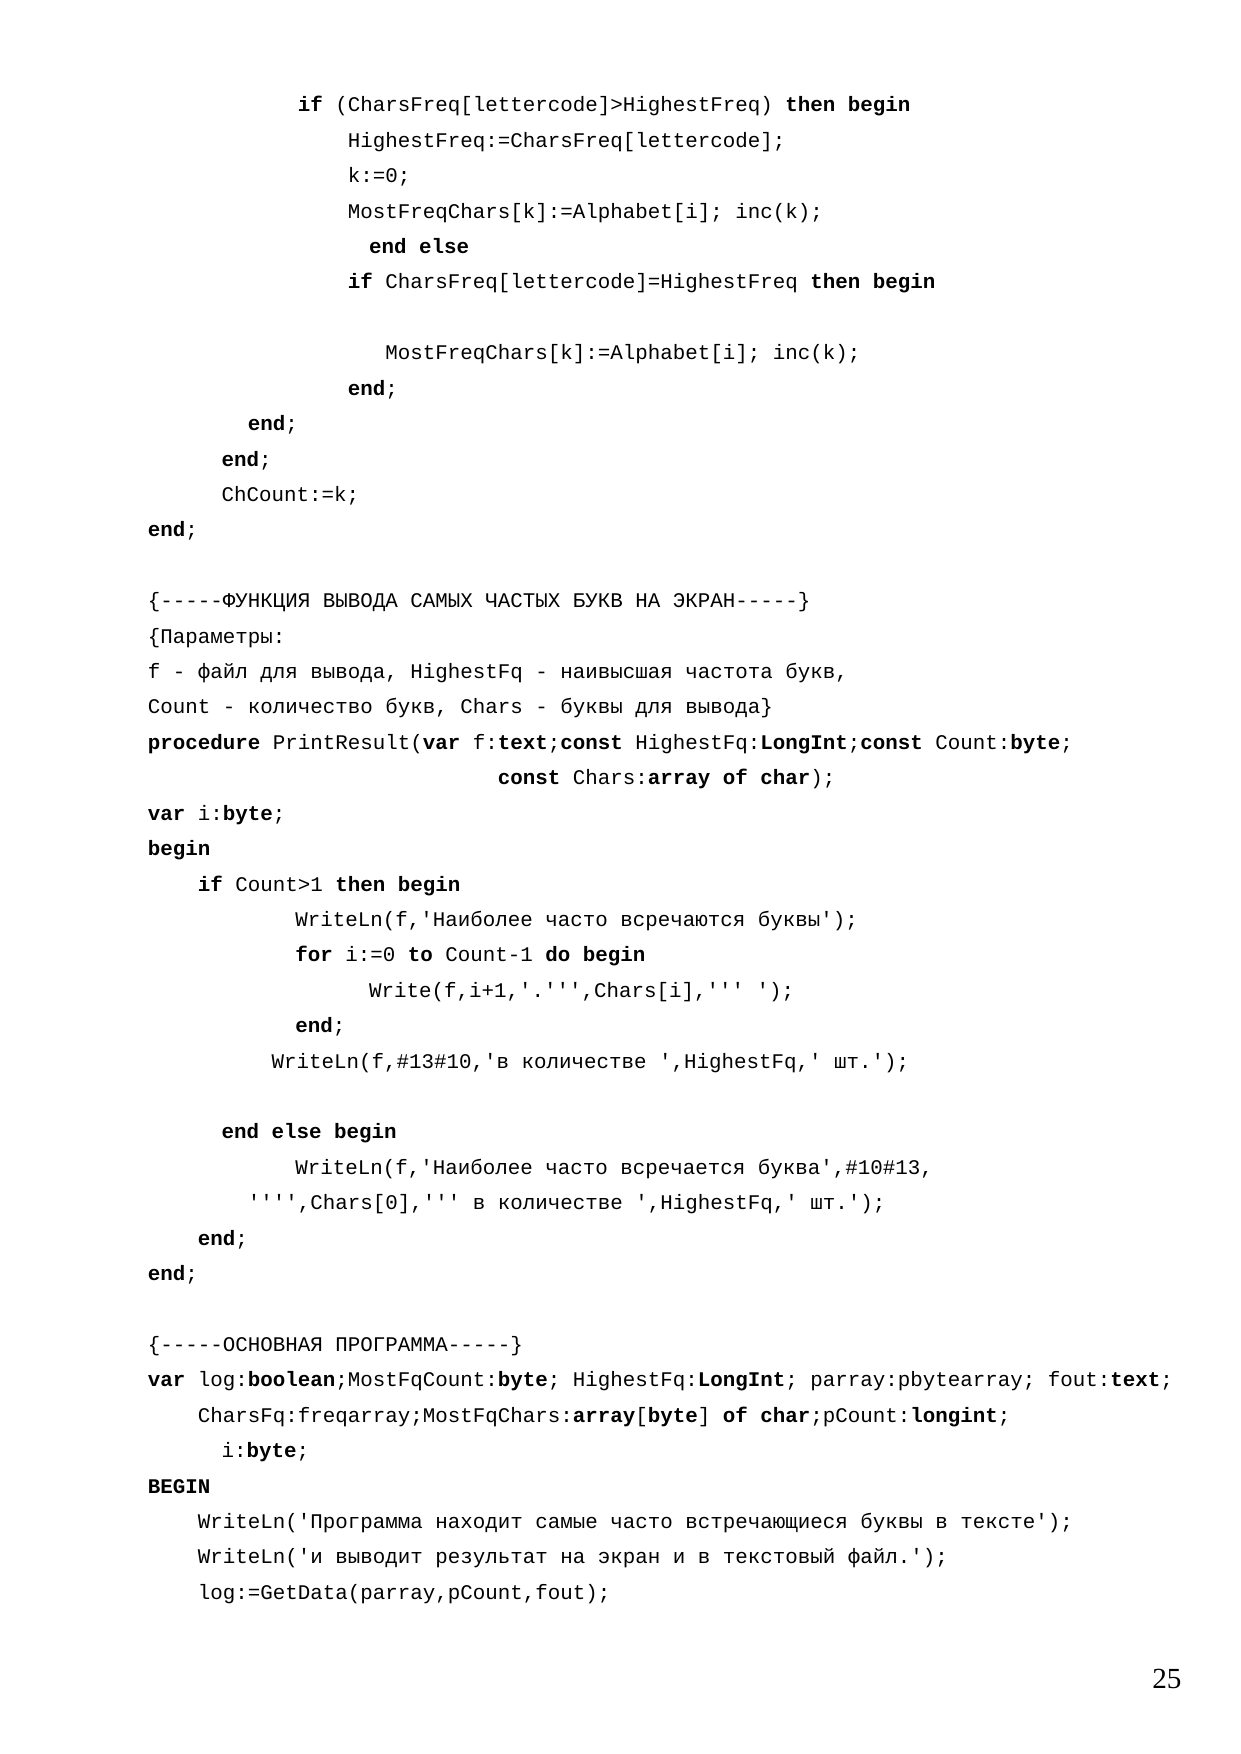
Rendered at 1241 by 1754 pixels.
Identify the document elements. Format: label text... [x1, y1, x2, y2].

text WriteLn(f,'Наиболее часто всречаются буквы'); [148, 909, 1181, 933]
text '''',Chars[0],''' в количестве ',HighestFq,' шт.'); [148, 1192, 1181, 1216]
text k:=0; [148, 165, 1181, 189]
text log:=GetData(parray,pCount,fout); [148, 1582, 1181, 1606]
text end; [148, 519, 1181, 543]
text {-----ФУНКЦИЯ ВЫВОДА САМЫХ ЧАСТЫХ БУКВ НА ЭКРАН-----} [148, 590, 1181, 614]
text WriteLn('и выводит результат на экран и в текстовый файл.'); [148, 1547, 1181, 1570]
text for i:=0 to Count-1 do begin [148, 944, 1181, 968]
text HighestFreq:=CharsFreq[lettercode]; [148, 130, 1181, 153]
text BEGIN [148, 1476, 1181, 1499]
text end; [148, 378, 1181, 401]
text end else begin [148, 1122, 1181, 1145]
text end; [148, 1228, 1181, 1251]
text end; [148, 1015, 1181, 1039]
text ChCount:=k; [148, 484, 1181, 508]
text procedure PrintResult(var f:text;const HighestFq:LongInt;const Count:byte; [148, 732, 1181, 756]
text Write(f,i+1,'.''',Chars[i],''' '); [148, 980, 1181, 1003]
text if Count>1 then begin [148, 874, 1181, 897]
text i:byte; [148, 1440, 1181, 1464]
text MostFreqChars[k]:=Alphabet[i]; inc(k); [148, 201, 1181, 224]
text var i:byte; [148, 803, 1181, 826]
text WriteLn(f,'Наиболее часто всречается буква',#10#13, [148, 1157, 1181, 1181]
text WriteLn(f,#13#10,'в количестве ',HighestFq,' шт.'); [148, 1051, 1181, 1074]
text if (CharsFreq[lettercode]>HighestFreq) then begin [148, 94, 1181, 118]
text WriteLn('Программа находит самые часто встречающиеся буквы в тексте'); [148, 1511, 1181, 1535]
text end; [148, 449, 1181, 472]
text var log:boolean;MostFqCount:byte; HighestFq:LongInt; parray:pbytearray; fout:text; [148, 1369, 1181, 1393]
text CharsFq:freqarray;MostFqChars:array[byte] of char;pCount:longint; [148, 1405, 1181, 1428]
text MostFreqChars[k]:=Alphabet[i]; inc(k); [148, 342, 1181, 366]
text const Chars:array of char); [148, 767, 1181, 791]
text {Параметры: [148, 626, 1181, 649]
text end; [148, 1263, 1181, 1287]
text Count - количество букв, Chars - буквы для вывода} [148, 697, 1181, 720]
text end else [148, 236, 1181, 260]
text end; [148, 413, 1181, 437]
text begin [148, 838, 1181, 862]
text if CharsFreq[lettercode]=HighestFreq then begin [148, 272, 1181, 295]
text {-----ОСНОВНАЯ ПРОГРАММA-----} [148, 1334, 1181, 1358]
text f - файл для вывода, HighestFq - наивысшая частота букв, [148, 661, 1181, 685]
